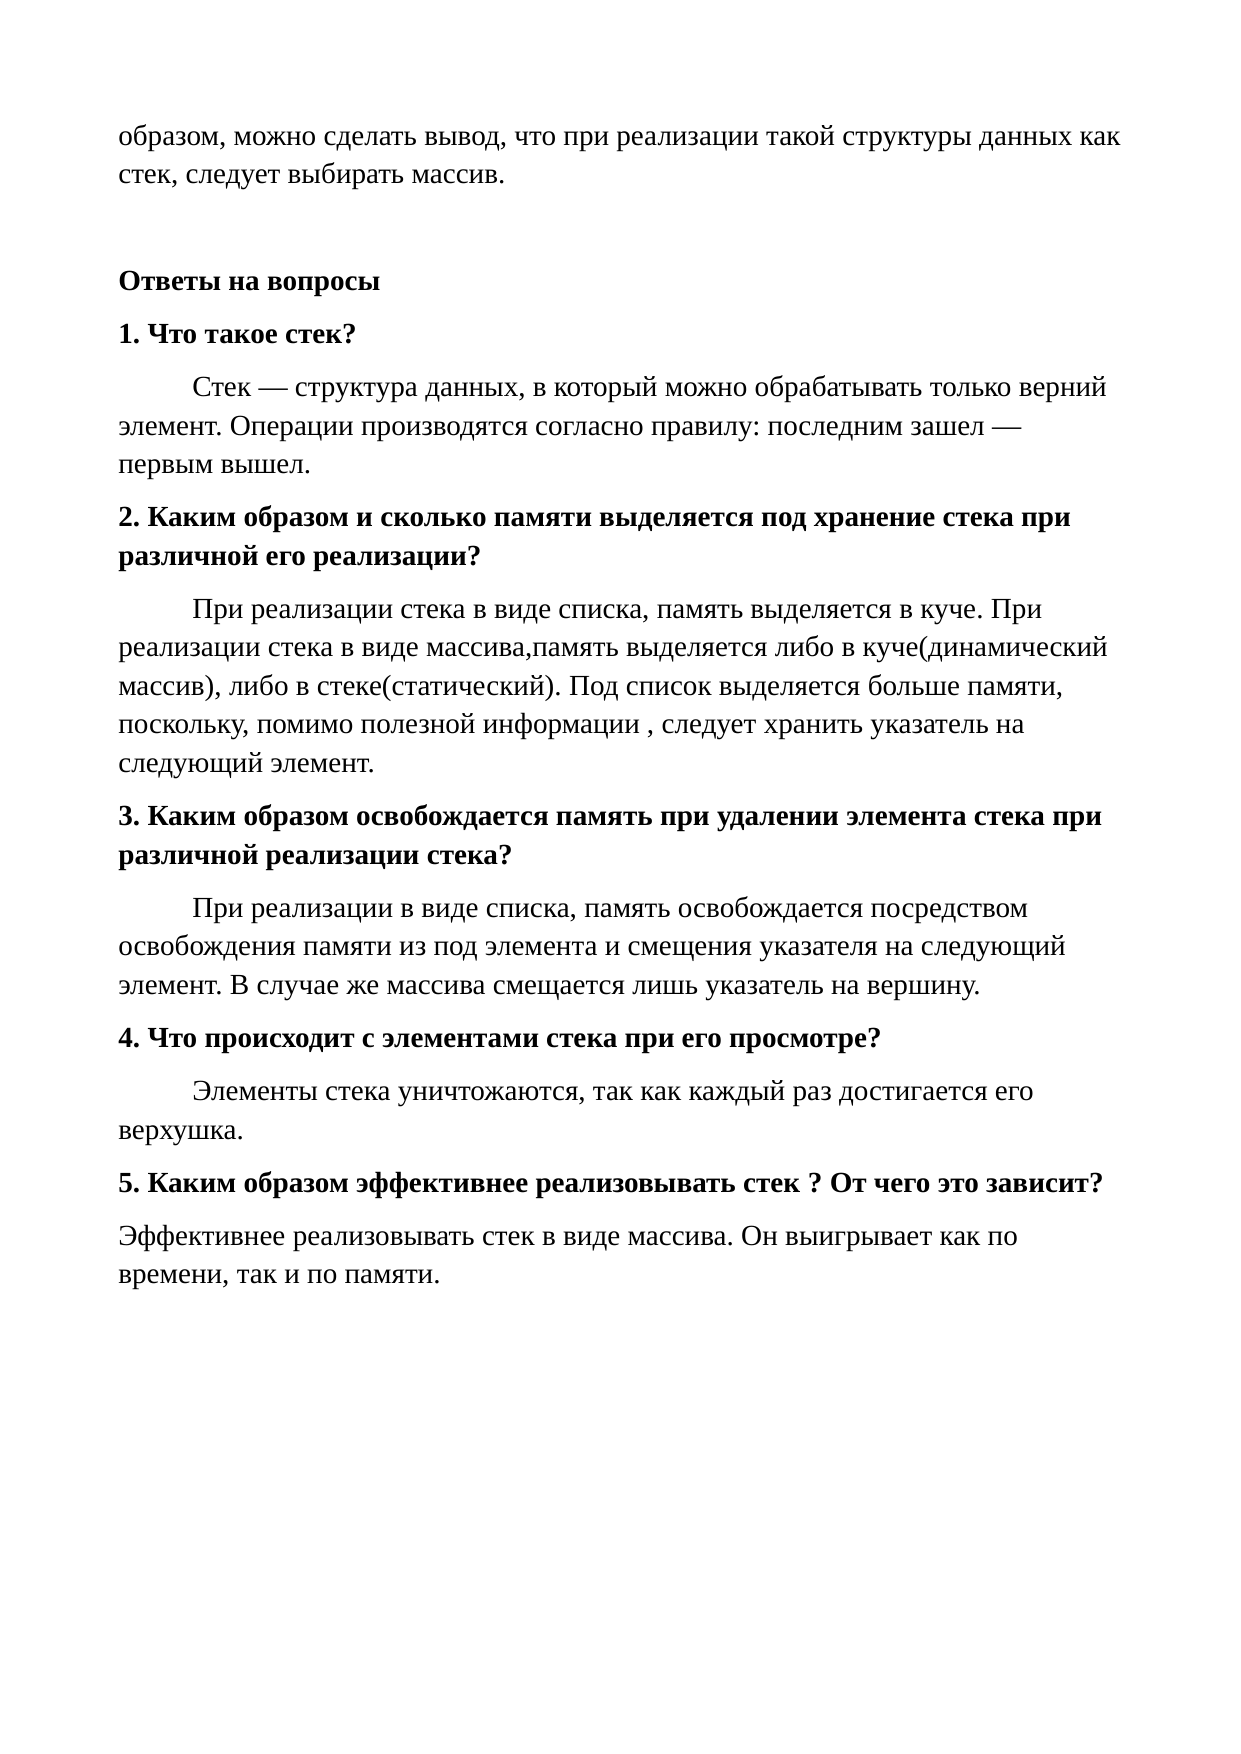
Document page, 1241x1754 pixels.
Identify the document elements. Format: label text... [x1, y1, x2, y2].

text 4. Что происходит с элементами стека при его просмотре? [118, 1020, 1122, 1054]
text образом, можно сделать вывод, что при реализации такой структуры данных как стек, следует выбирать массив. [118, 118, 1122, 190]
text Ответы на вопросы [118, 263, 1122, 296]
text 3. Каким образом освобождается память при удалении элемента стека при различной реализации стека? [118, 798, 1122, 870]
text Элементы стека уничтожаются, так как каждый раз достигается его верхушка. [118, 1073, 1122, 1145]
text 5. Каким образом эффективнее реализовывать стек ? От чего это зависит? [118, 1165, 1122, 1198]
text 1. Что такое стек? [118, 316, 1122, 349]
text 2. Каким образом и сколько памяти выделяется под хранение стека при различной его реализации? [118, 499, 1122, 571]
text При реализации стека в виде списка, память выделяется в куче. При реализации стека в виде массива,память выделяется либо в куче(динамический массив), либо в стеке(статический). Под список выделяется больше памяти, поскольку, помимо полезной информации , следует хранить указатель на следующий элемент. [118, 591, 1122, 779]
text Эффективнее реализовывать стек в виде массива. Он выигрывает как по времени, так и по памяти. [118, 1218, 1122, 1290]
text Стек — структура данных, в который можно обрабатывать только верний элемент. Операции производятся согласно правилу: последним зашел — первым вышел. [118, 369, 1122, 480]
text При реализации в виде списка, память освобождается посредством освобождения памяти из под элемента и смещения указателя на следующий элемент. В случае же массива смещается лишь указатель на вершину. [118, 890, 1122, 1001]
